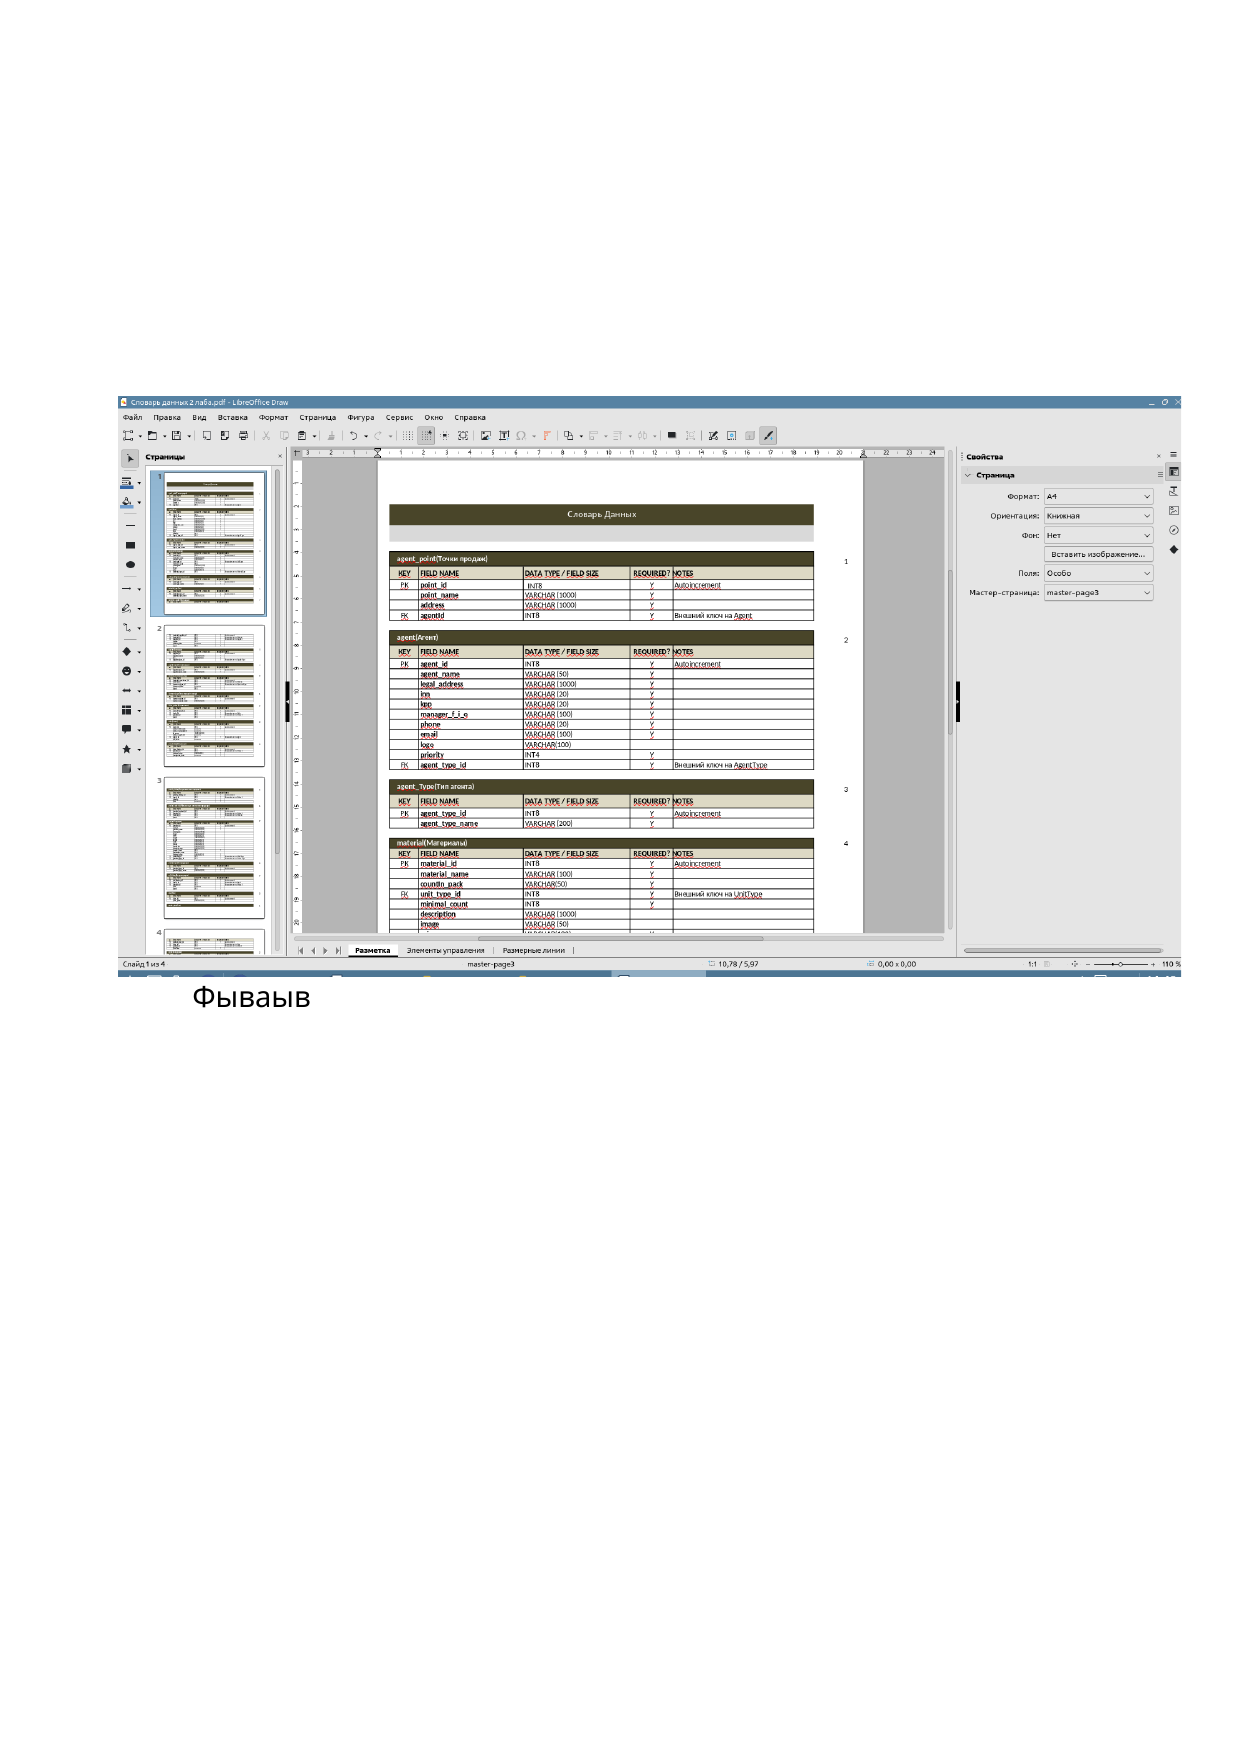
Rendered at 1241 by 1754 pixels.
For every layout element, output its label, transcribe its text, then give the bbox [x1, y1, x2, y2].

text Фываыв [118, 977, 1181, 1016]
picture [118, 396, 1182, 977]
